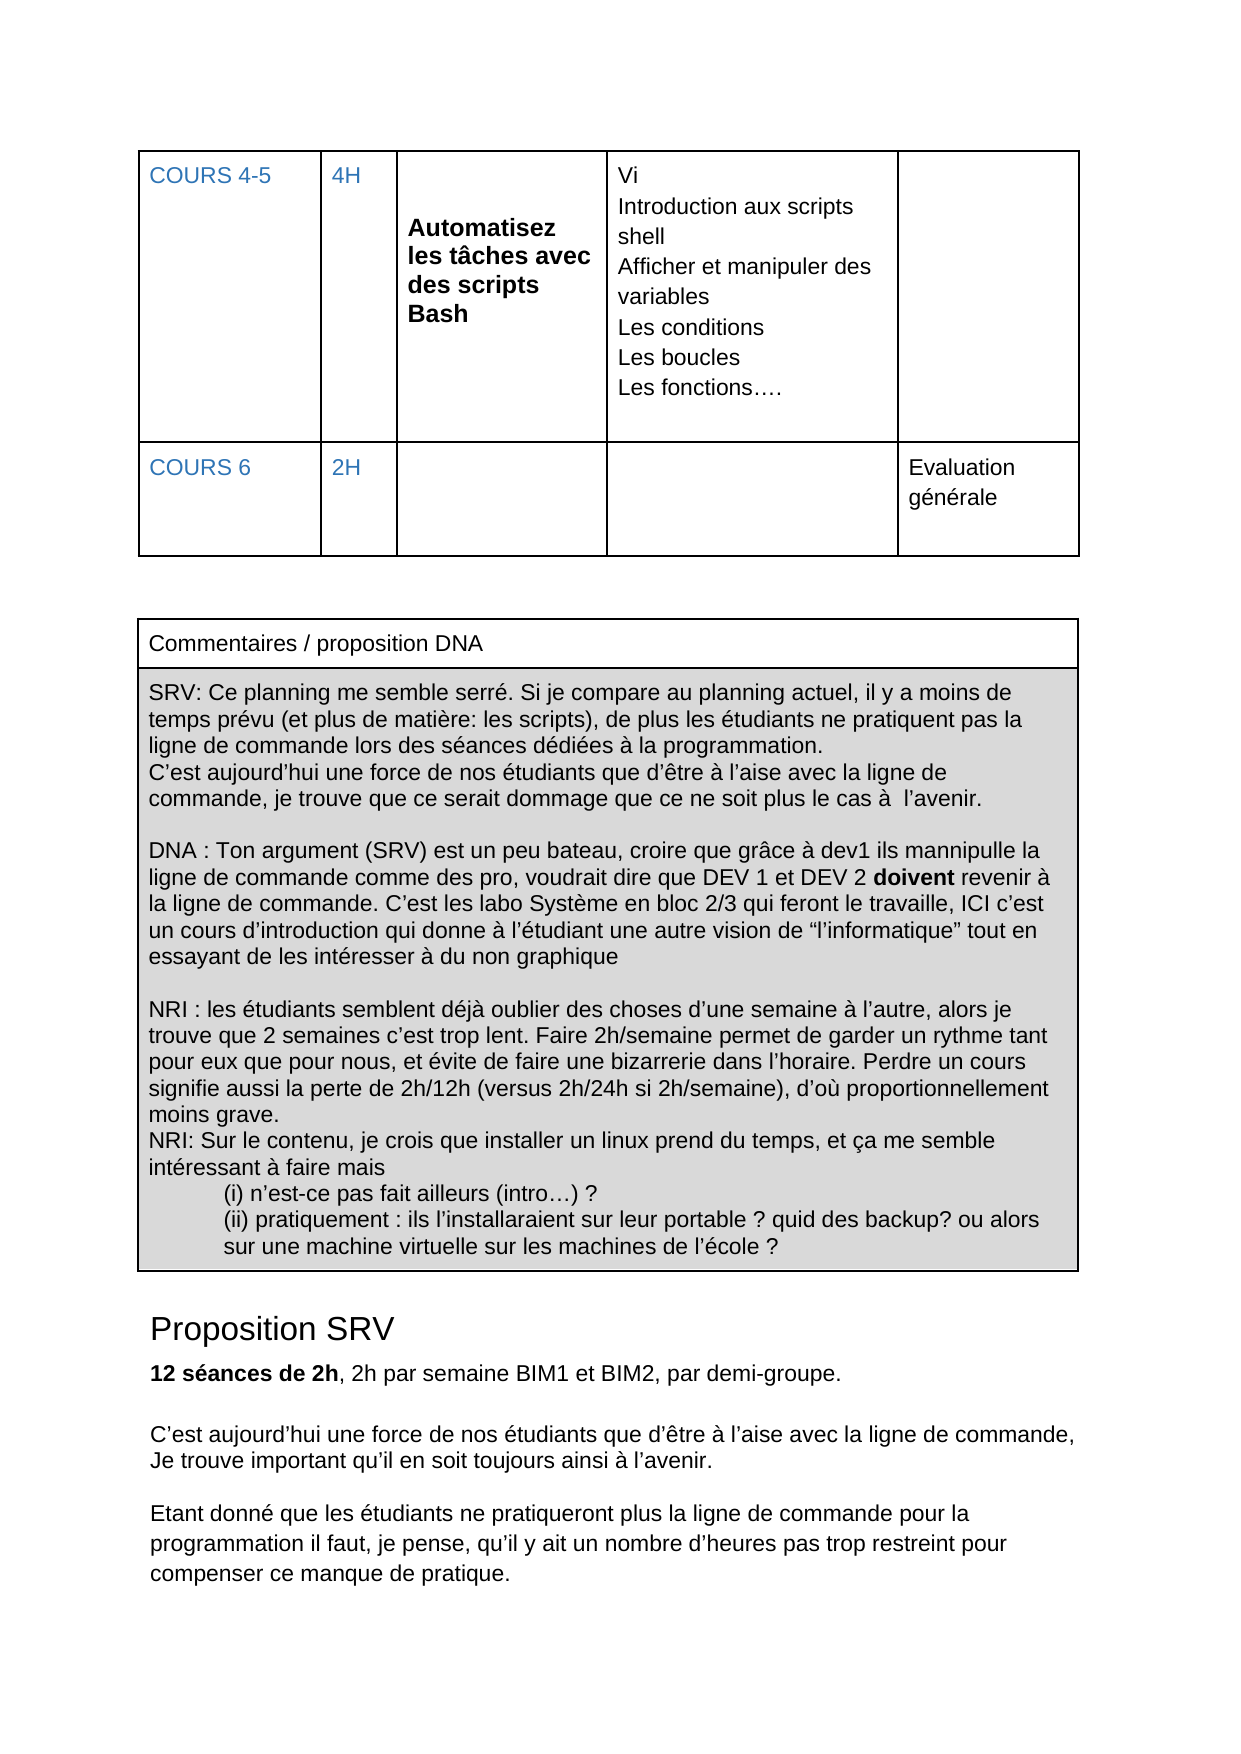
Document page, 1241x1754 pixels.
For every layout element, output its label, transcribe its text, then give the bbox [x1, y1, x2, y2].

text 12 séances de 2h, 2h par semaine BIM1 et BIM2, par demi-groupe. [150, 1360, 1090, 1386]
table_cell COURS 6 [140, 443, 320, 555]
text Etant donné que les étudiants ne pratiqueront plus la ligne de commande pour la programmation il faut, je pense, qu’il y ait un nombre d’heures pas trop restreint pour compenser ce manque de pratique. [150, 1499, 1090, 1586]
text C’est aujourd’hui une force de nos étudiants que d’être à l’aise avec la ligne de commande, Je trouve important qu’il en soit toujours ainsi à l’avenir. [150, 1421, 1090, 1473]
table_cell COURS 4-5 [140, 152, 320, 441]
subtitle Proposition SRV [150, 1309, 1090, 1348]
table_cell Evaluation générale [899, 443, 1078, 555]
table_header Commentaires / proposition DNA [139, 620, 1077, 667]
table_cell [398, 443, 606, 555]
table_cell [899, 152, 1078, 441]
table_cell 2H [322, 443, 396, 555]
table_cell SRV: Ce planning me semble serré. Si je compare au planning actuel, il y a moins de temps prévu (et plus de matière: les scripts), de plus les étudiants ne pratiquent pas la ligne de commande lors des séances dédiées à la programmation. C’est aujourd’hui une force de nos étudiants que d’être à l’aise avec la ligne de commande, je trouve que ce serait dommage que ce ne soit plus le cas à l’avenir. DNA : Ton argument (SRV) est un peu bateau, croire que grâce à dev1 ils mannipulle la ligne de commande comme des pro, voudrait dire que DEV 1 et DEV 2 doivent revenir à la ligne de commande. C’est les labo Système en bloc 2/3 qui feront le travaille, ICI c’est un cours d’introduction qui donne à l’étudiant une autre vision de “l’informatique” tout en essayant de les intéresser à du non graphique NRI : les étudiants semblent déjà oublier des choses d’une semaine à l’autre, alors je trouve que 2 semaines c’est trop lent. Faire 2h/semaine permet de garder un rythme tant pour eux que pour nous, et évite de faire une bizarrerie dans l’horaire. Perdre un cours signifie aussi la perte de 2h/12h (versus 2h/24h si 2h/semaine), d’où proportionnellement moins grave. NRI: Sur le contenu, je crois que installer un linux prend du temps, et ça me semble intéressant à faire mais (i) n’est-ce pas fait ailleurs (intro…) ? (ii) pratiquement : ils l’installaraient sur leur portable ? quid des backup? ou alors sur une machine virtuelle sur les machines de l’école ? [139, 669, 1077, 1269]
table_cell 4H [322, 152, 396, 441]
table_cell [608, 443, 897, 555]
table_cell Vi Introduction aux scripts shell Afficher et manipuler des variables Les conditions Les boucles Les fonctions…. [608, 152, 897, 441]
table_cell Automatisez les tâches avec des scripts Bash [398, 152, 606, 441]
